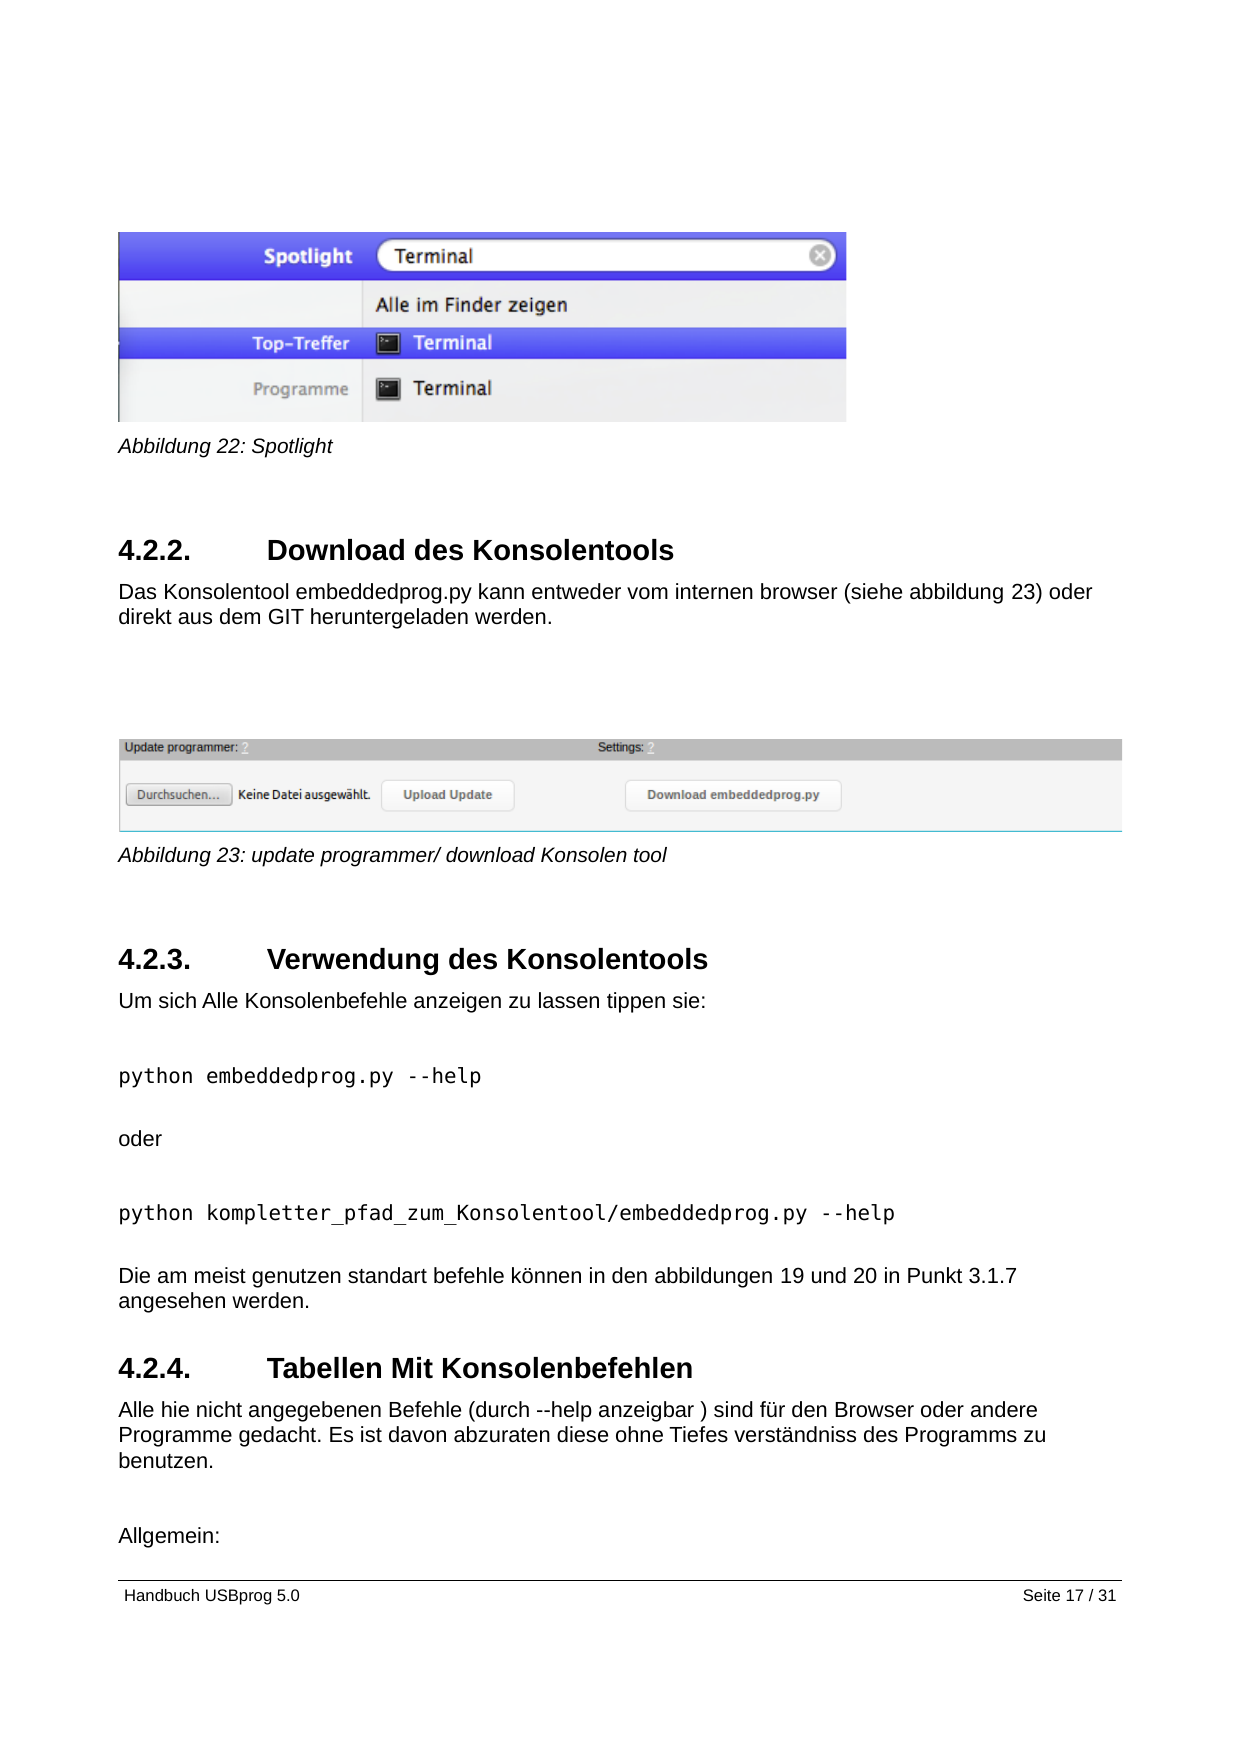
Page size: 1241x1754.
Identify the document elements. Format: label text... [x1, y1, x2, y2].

subtitle Tabellen Mit Konsolenbefehlen [118, 1351, 1122, 1385]
subtitle Verwendung des Konsolentools [118, 942, 1122, 976]
text python embeddedprog.py --help [118, 1064, 1122, 1088]
picture [118, 232, 847, 422]
text python kompletter_pfad_zum_Konsolentool/embeddedprog.py --help [118, 1201, 1122, 1226]
picture [118, 739, 1123, 832]
text Abbildung 23: update programmer/ download Konsolen tool [118, 832, 1122, 867]
text Allgemein: [118, 1523, 1122, 1548]
text Alle hie nicht angegebenen Befehle (durch --help anzeigbar ) sind für den Browser oder andere Programme gedacht. Es ist davon abzuraten diese ohne Tiefes verständniss des Programms zu benutzen. [118, 1397, 1122, 1473]
text Die am meist genutzen standart befehle können in den abbildungen 19 und 20 in Punkt 3.1.7 angesehen werden. [118, 1263, 1122, 1314]
subtitle Download des Konsolentools [118, 533, 1122, 566]
text oder [118, 1126, 1122, 1151]
text Abbildung 22: Spotlight [118, 422, 846, 458]
text Um sich Alle Konsolenbefehle anzeigen zu lassen tippen sie: [118, 988, 1122, 1014]
text Das Konsolentool embeddedprog.py kann entweder vom internen browser (siehe abbildung 23) oder direkt aus dem GIT heruntergeladen werden. [118, 579, 1122, 629]
